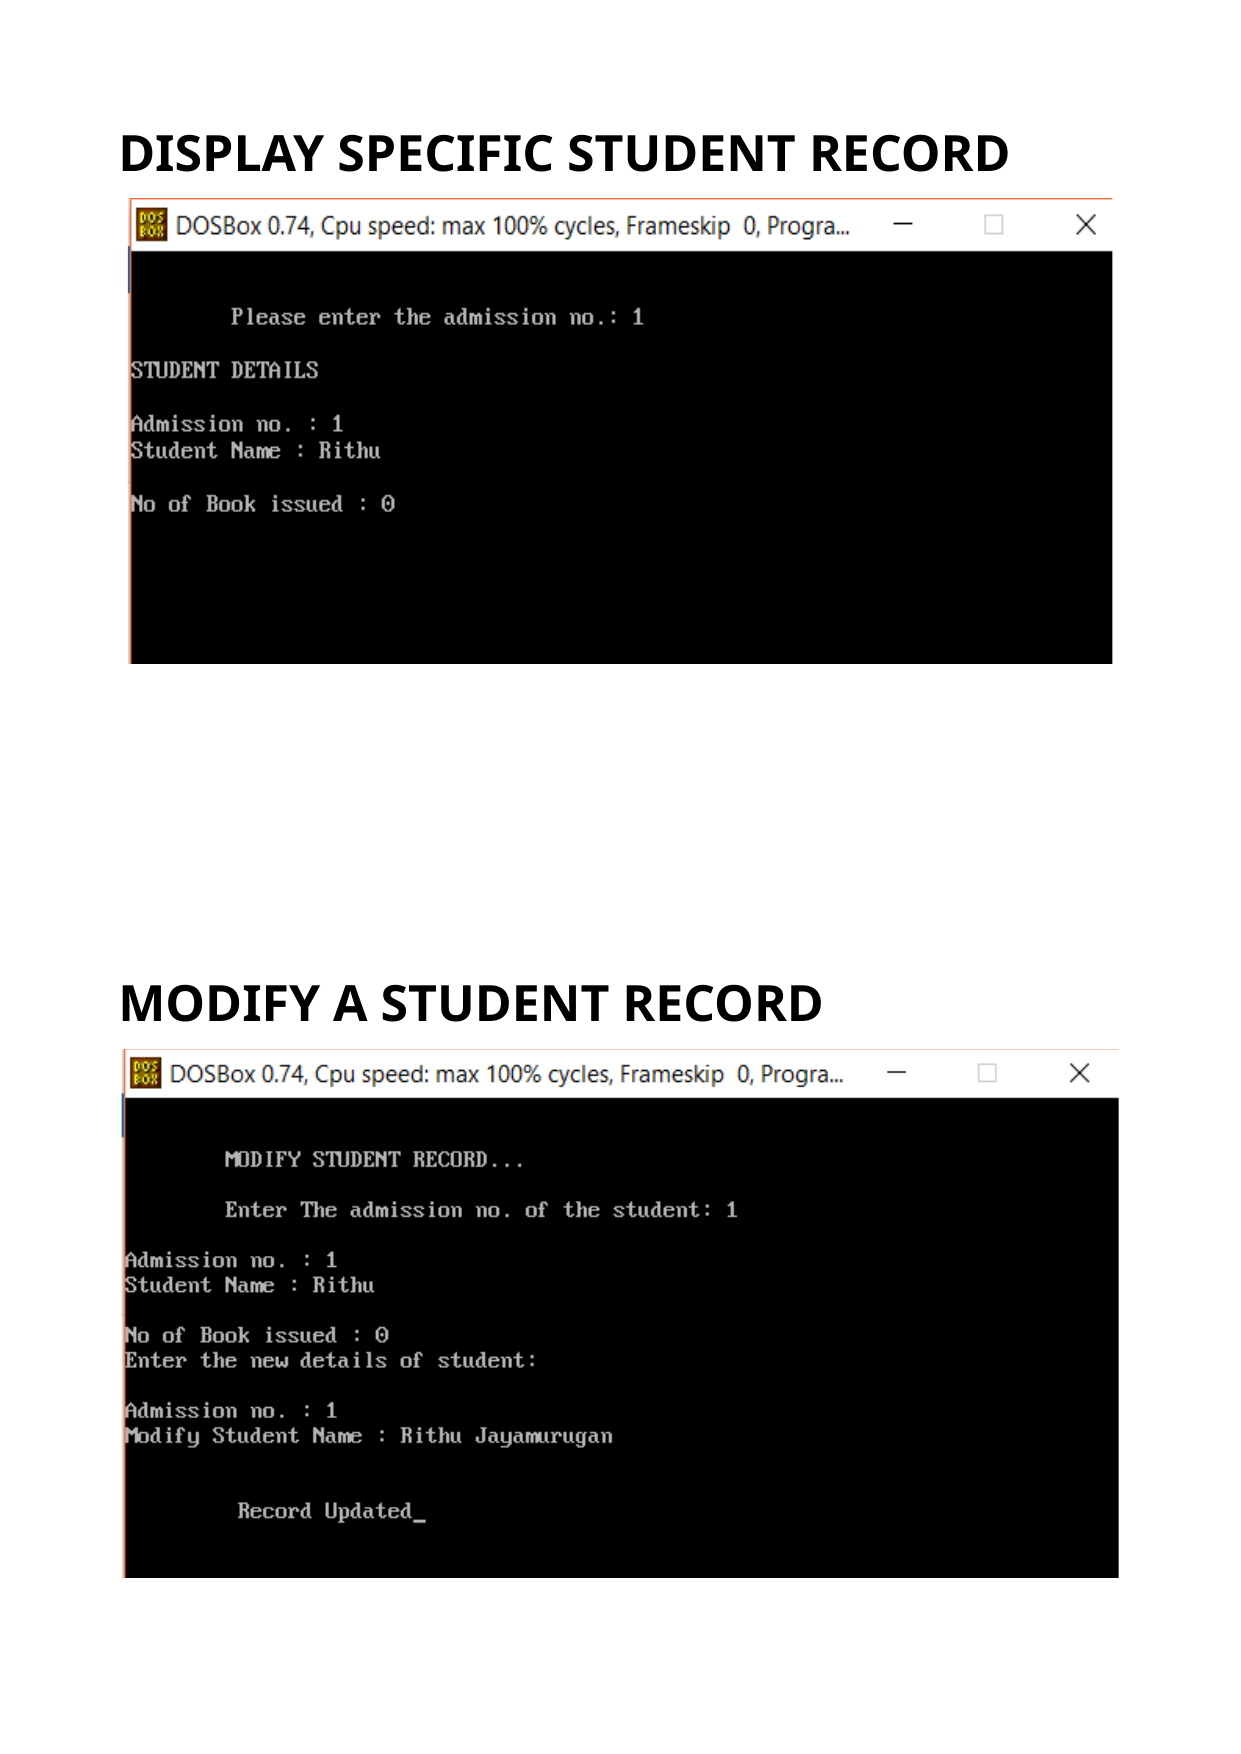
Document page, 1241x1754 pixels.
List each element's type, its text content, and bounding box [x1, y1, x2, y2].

picture [127, 198, 1113, 664]
picture [121, 1049, 1119, 1578]
text DISPLAY SPECIFIC STUDENT RECORD [118, 118, 1122, 186]
text MODIFY A STUDENT RECORD [118, 968, 1122, 1037]
